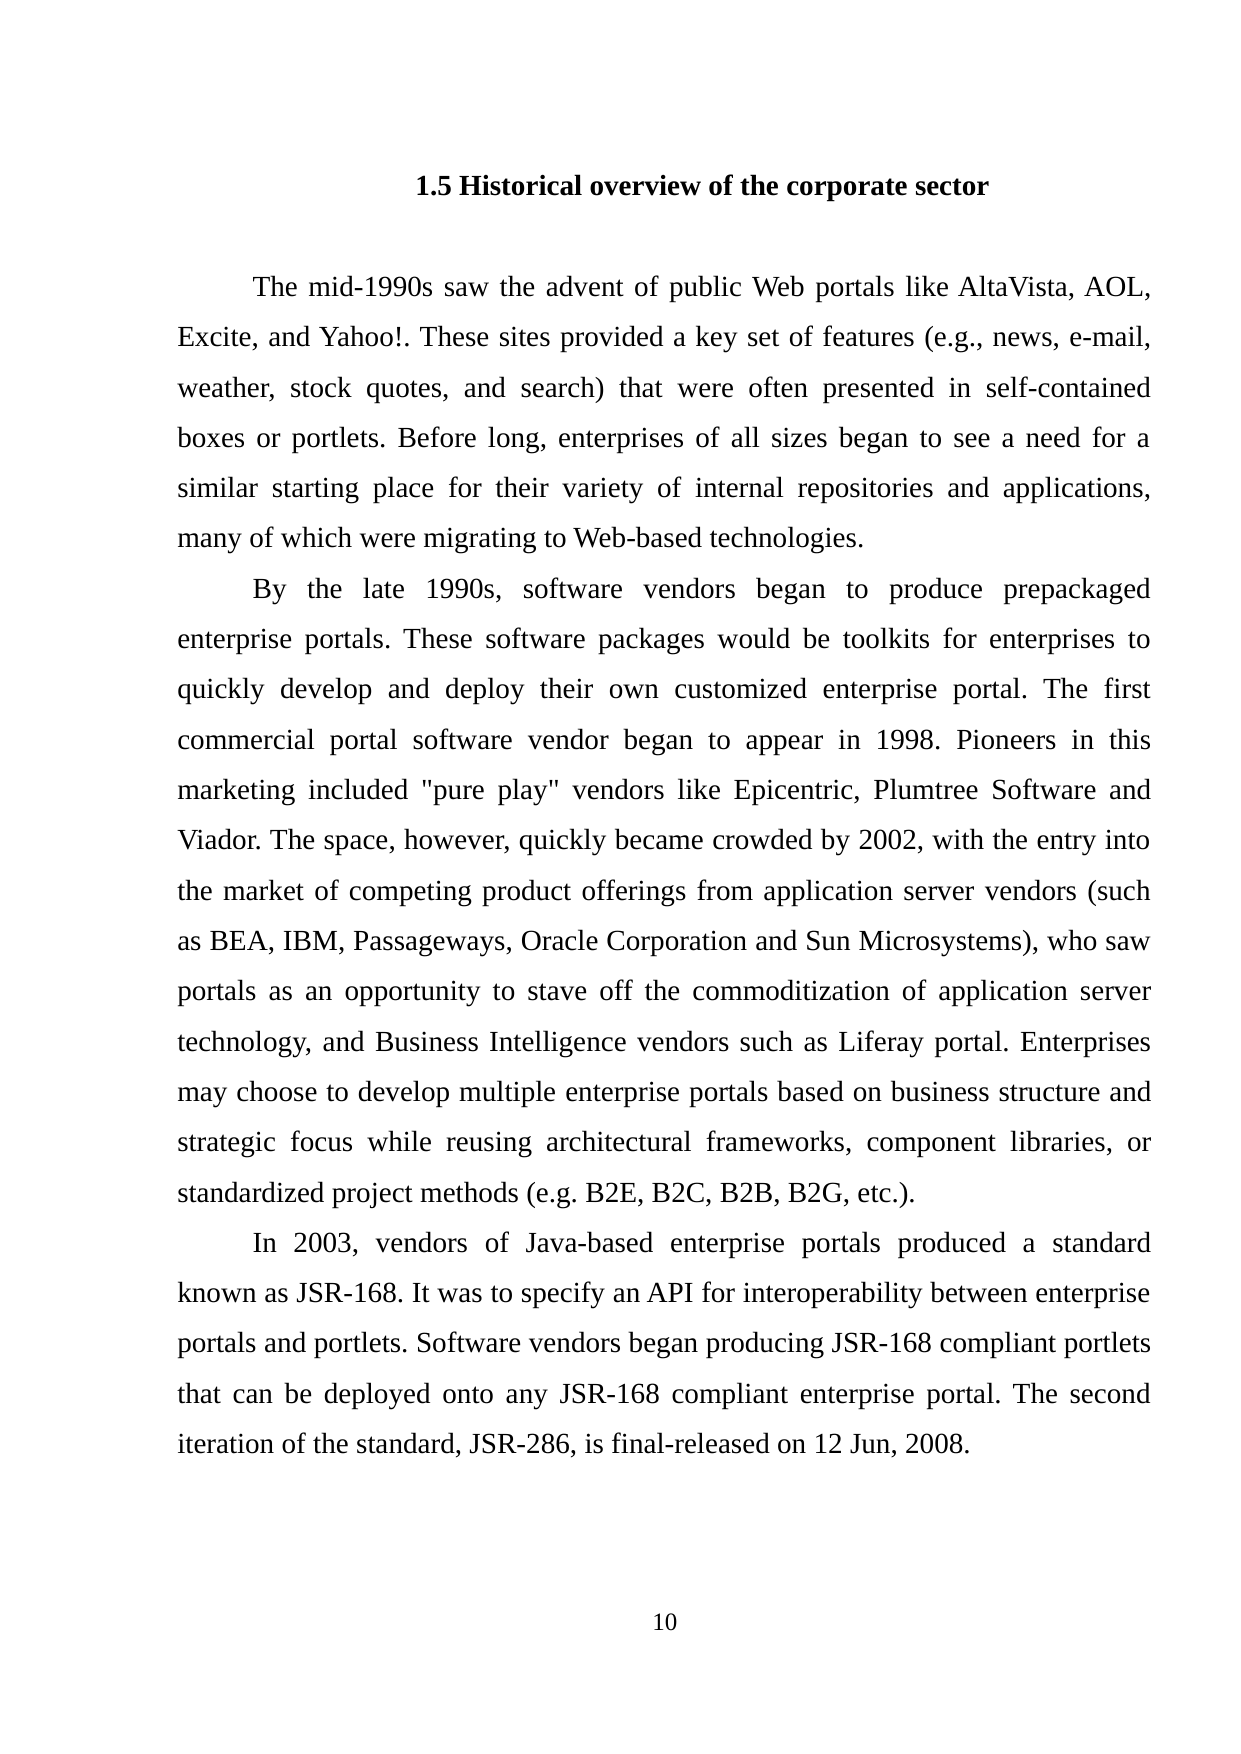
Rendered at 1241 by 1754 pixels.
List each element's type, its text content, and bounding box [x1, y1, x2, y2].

text In 2003, vendors of Java-based enterprise portals produced a standard known as JSR-168. It was to specify an API for interoperability between enterprise portals and portlets. Software vendors began producing JSR-168 compliant portlets that can be deployed onto any JSR-168 compliant enterprise portal. The second iteration of the standard, JSR-286, is final-released on 12 Jun, 2008. [177, 1225, 1152, 1460]
text 1.5 Historical overview of the corporate sector [177, 168, 1152, 202]
text By the late 1990s, software vendors began to produce prepackaged enterprise portals. These software packages would be toolkits for enterprises to quickly develop and deploy their own customized enterprise portal. The first commercial portal software vendor began to appear in 1998. Pioneers in this marketing included "pure play" vendors like Epicentric, Plumtree Software and Viador. The space, however, quickly became crowded by 2002, with the entry into the market of competing product offerings from application server vendors (such as BEA, IBM, Passageways, Oracle Corporation and Sun Microsystems), who saw portals as an opportunity to stave off the commoditization of application server technology, and Business Intelligence vendors such as Liferay portal. Enterprises may choose to develop multiple enterprise portals based on business structure and strategic focus while reusing architectural frameworks, component libraries, or standardized project methods (e.g. B2E, B2C, B2B, B2G, etc.). [177, 571, 1152, 1208]
text The mid-1990s saw the advent of public Web portals like AltaVista, AOL, Excite, and Yahoo!. These sites provided a key set of features (e.g., news, e-mail, weather, stock quotes, and search) that were often presented in self-contained boxes or portlets. Before long, enterprises of all sizes began to see a need for a similar starting place for their variety of internal repositories and applications, many of which were migrating to Web-based technologies. [177, 269, 1152, 554]
